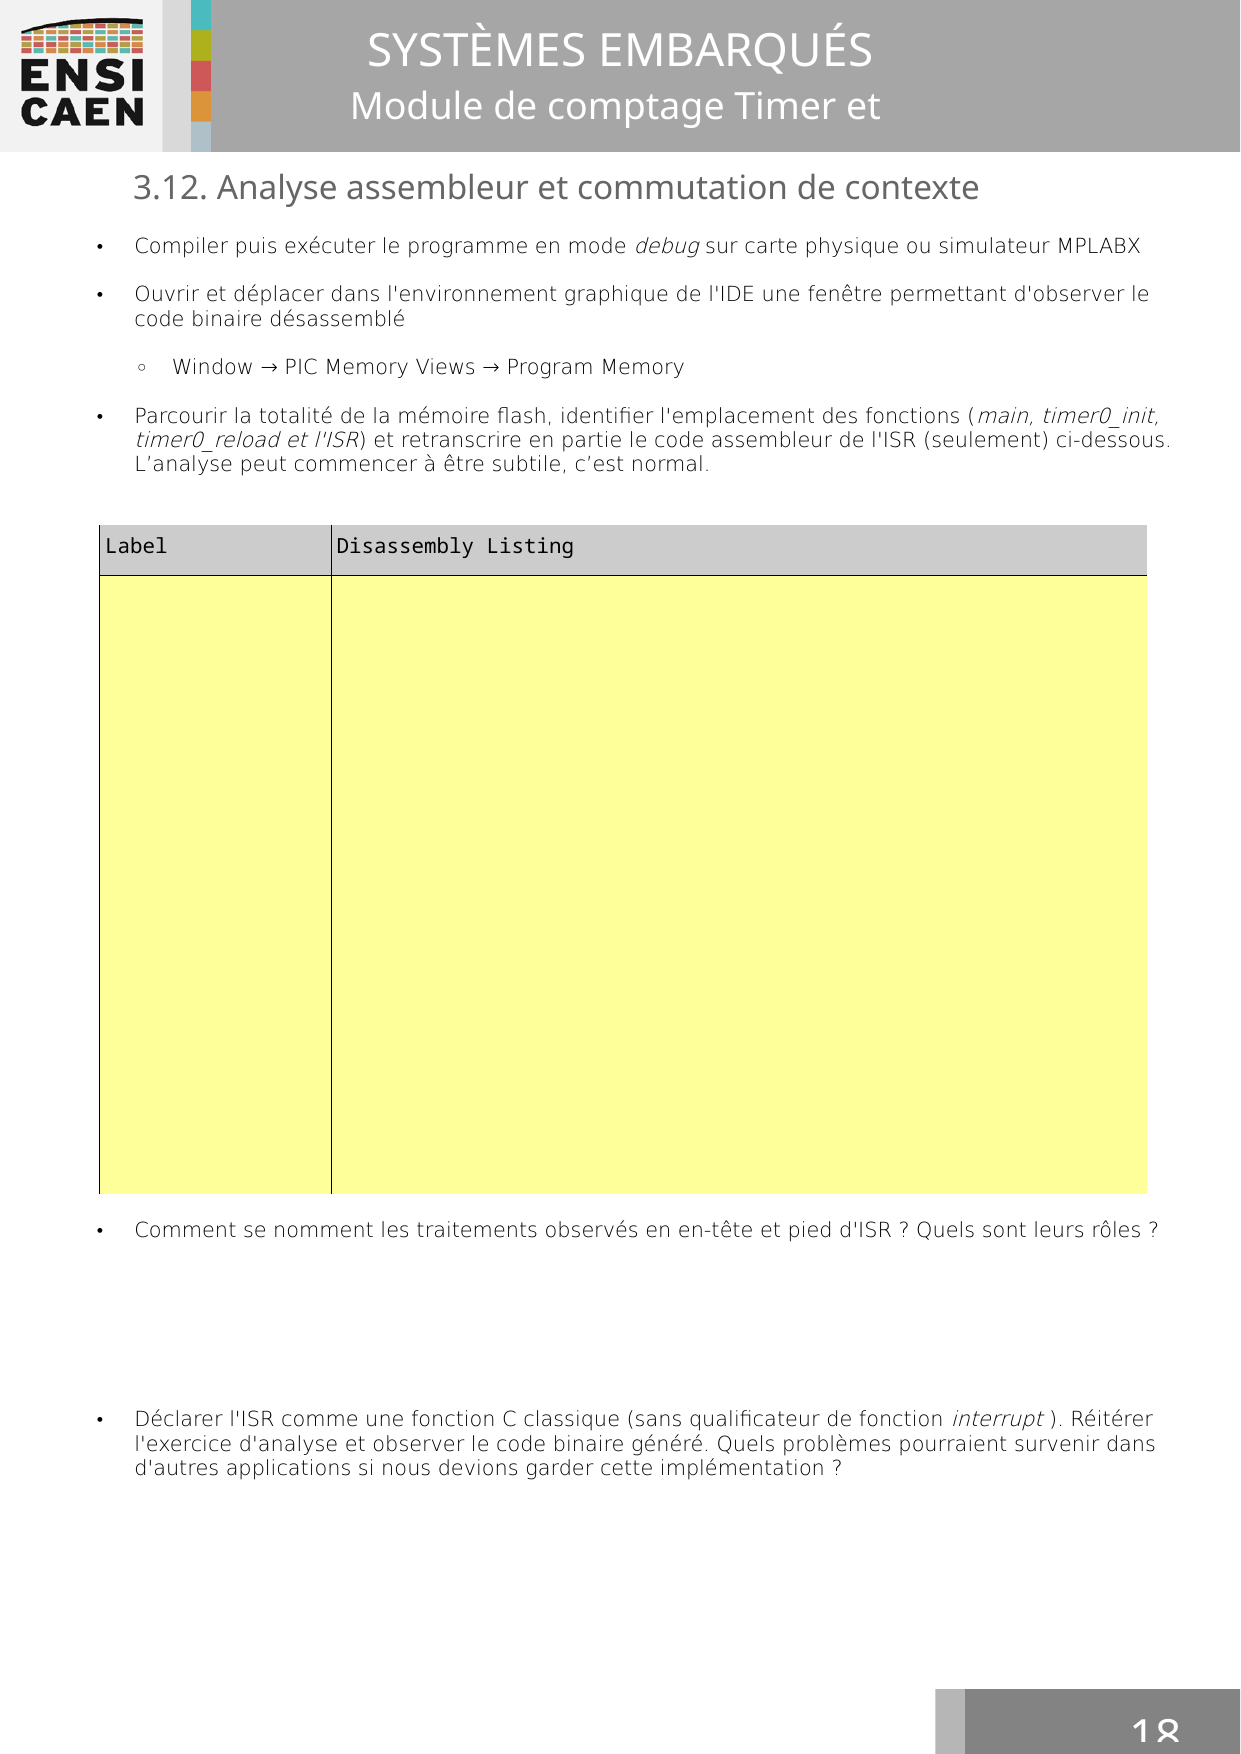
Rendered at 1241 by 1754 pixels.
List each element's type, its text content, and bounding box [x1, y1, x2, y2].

list Déclarer l'ISR comme une fonction C classique (sans qualificateur de fonction interrupt ). Réitérer l'exercice d'analyse et observer le code binaire généré. Quels problèmes pourraient survenir dans d'autres applications si nous devions garder cette implémentation ? [97, 1407, 1181, 1480]
picture [0, 0, 1241, 152]
table_header Disassembly Listing [332, 525, 1147, 575]
list Ouvrir et déplacer dans l'environnement graphique de l'IDE une fenêtre permettant d'observer le code binaire désassemblé [97, 282, 1181, 331]
list Parcourir la totalité de la mémoire flash, identifier l'emplacement des fonctions (main, timer0_init, timer0_reload et l'ISR) et retranscrire en partie le code assembleur de l'ISR (seulement) ci-dessous. L’analyse peut commencer à être subtile, c’est normal. [97, 404, 1181, 476]
picture [935, 1689, 1241, 1754]
text 3.12. Analyse assembleur et commutation de contexte [59, 164, 1181, 209]
table_header Label [100, 525, 331, 575]
list Window → PIC Memory Views → Program Memory [134, 355, 1181, 379]
table_cell [100, 576, 331, 1194]
list Comment se nomment les traitements observés en en-tête et pied d'ISR ? Quels sont leurs rôles ? [97, 1218, 1181, 1242]
table_cell [332, 576, 1147, 1194]
list Compiler puis exécuter le programme en mode debug sur carte physique ou simulateur MPLABX [97, 234, 1181, 258]
